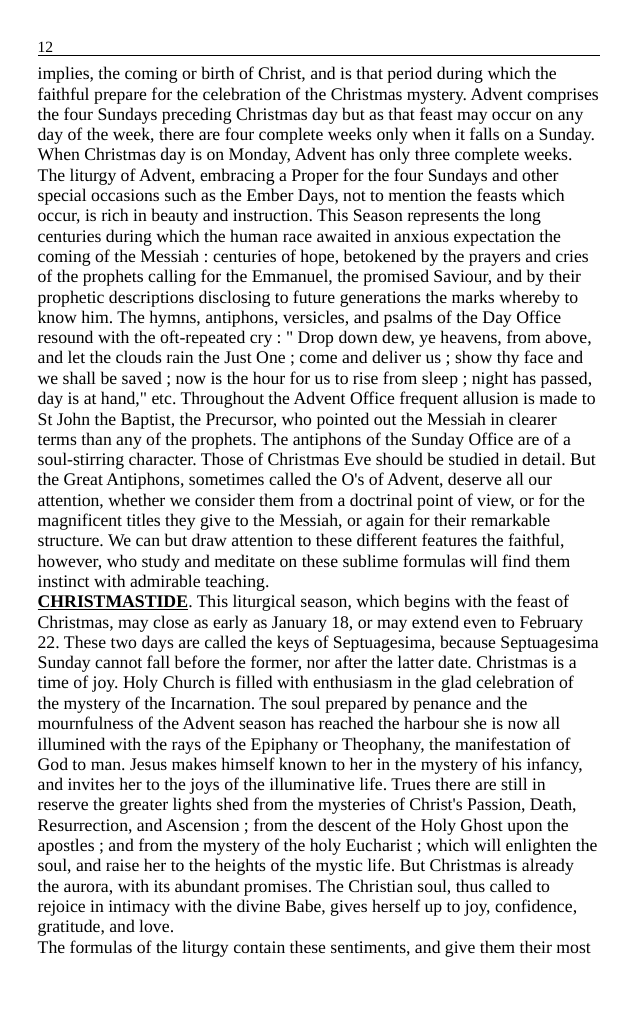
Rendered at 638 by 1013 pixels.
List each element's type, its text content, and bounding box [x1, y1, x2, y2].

text CHRISTMASTIDE. This liturgical season, which begins with the feast of Christmas, may close as early as January 18, or may extend even to February 22. These two days are called the keys of Septuagesima, because Septuagesima Sunday cannot fall before the former, nor after the latter date. Christmas is a time of joy. Holy Church is filled with enthusiasm in the glad celebration of the mystery of the Incarnation. The soul prepared by penance and the mournfulness of the Advent season has reached the harbour she is now all illumined with the rays of the Epiphany or Theophany, the manifestation of God to man. Jesus makes himself known to her in the mystery of his infancy, and invites her to the joys of the illuminative life. Trues there are still in reserve the greater lights shed from the mysteries of Christ's Passion, Death, Resurrection, and Ascension ; from the descent of the Holy Ghost upon the apostles ; and from the mystery of the holy Eucharist ; which will enlighten the soul, and raise her to the heights of the mystic life. But Christmas is already the aurora, with its abundant promises. The Christian soul, thus called to rejoice in intimacy with the divine Babe, gives herself up to joy, confidence, gratitude, and love. [37, 591, 600, 936]
text The formulas of the liturgy contain these sentiments, and give them their most [37, 936, 600, 957]
text implies, the coming or birth of Christ, and is that period during which the faithful prepare for the celebration of the Christmas mystery. Advent comprises the four Sundays preceding Christmas day but as that feast may occur on any day of the week, there are four complete weeks only when it falls on a Sunday. When Christmas day is on Monday, Advent has only three complete weeks. The liturgy of Advent, embracing a Proper for the four Sundays and other special occasions such as the Ember Days, not to mention the feasts which occur, is rich in beauty and instruction. This Season represents the long centuries during which the human race awaited in anxious expectation the coming of the Messiah : centuries of hope, betokened by the prayers and cries of the prophets calling for the Emmanuel, the promised Saviour, and by their prophetic descriptions disclosing to future generations the marks whereby to know him. The hymns, antiphons, versicles, and psalms of the Day Office resound with the oft-repeated cry : " Drop down dew, ye heavens, from above, and let the clouds rain the Just One ; come and deliver us ; show thy face and we shall be saved ; now is the hour for us to rise from sleep ; night has passed, day is at hand," etc. Throughout the Advent Office frequent allusion is made to St John the Baptist, the Precursor, who pointed out the Messiah in clearer terms than any of the prophets. The antiphons of the Sunday Office are of a soul-stirring character. Those of Christmas Eve should be studied in detail. But the Great Antiphons, sometimes called the O's of Advent, deserve all our attention, whether we consider them from a doctrinal point of view, or for the magnificent titles they give to the Messiah, or again for their remarkable structure. We can but draw attention to these different features the faithful, however, who study and meditate on these sublime formulas will find them instinct with admirable teaching. [37, 63, 600, 591]
